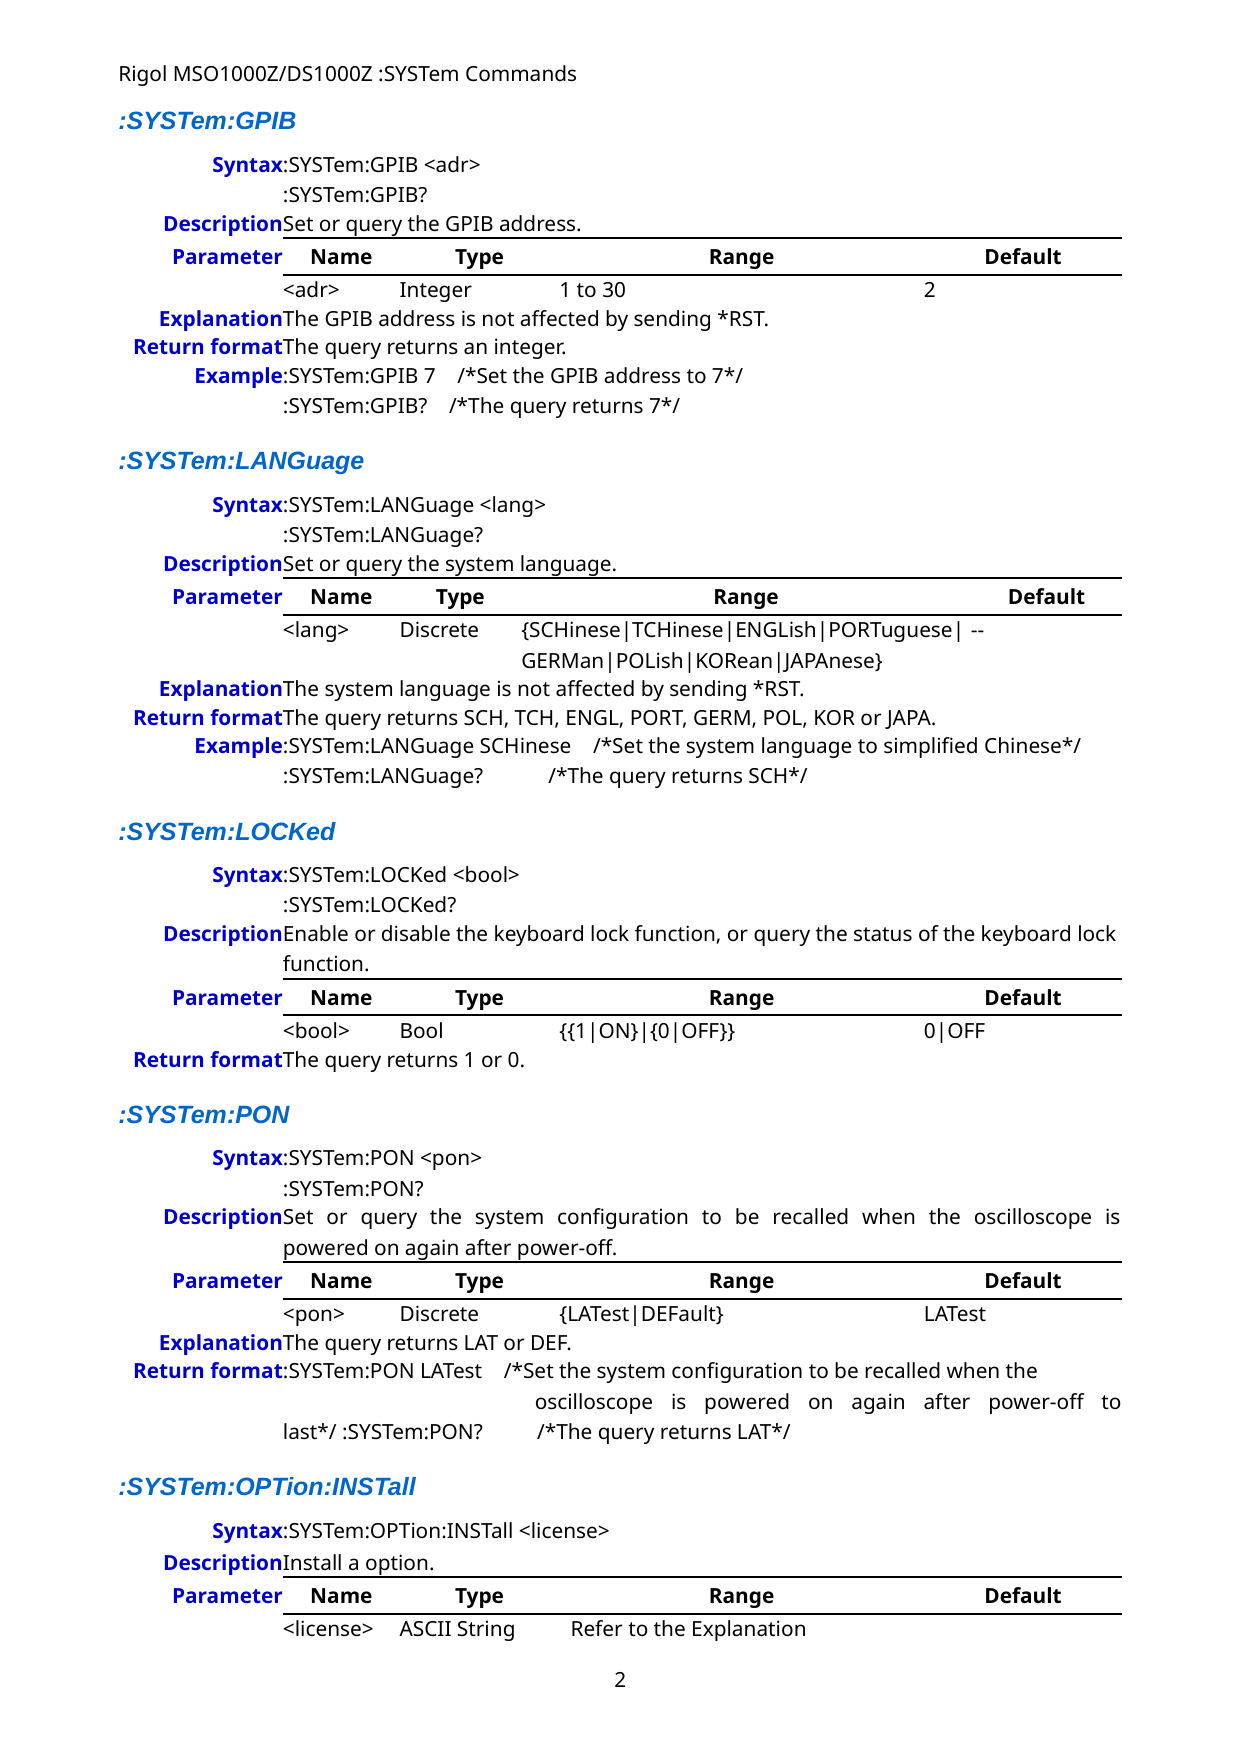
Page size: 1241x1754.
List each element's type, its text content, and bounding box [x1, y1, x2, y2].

table_header Syntax [118, 150, 283, 209]
table_cell [118, 1613, 283, 1643]
table_header Syntax [118, 1516, 283, 1548]
table_cell Description [118, 1202, 283, 1261]
table_cell Parameter [118, 237, 283, 273]
table_cell Explanation [118, 304, 283, 332]
table_cell Parameter [118, 978, 283, 1014]
table_cell Install a option. [283, 1548, 1122, 1576]
table_cell Enable or disable the keyboard lock function, or query the status of the keyboard lock function. [283, 919, 1122, 978]
table_cell Type [399, 579, 521, 613]
table_header :SYSTem:GPIB <adr> :SYSTem:GPIB? [283, 150, 1122, 209]
table_cell Name [283, 579, 399, 613]
table_cell The query returns 1 or 0. [283, 1045, 1122, 1073]
table_cell [118, 614, 283, 674]
table_cell Set or query the system configuration to be recalled when the oscilloscope is powered on again after power-off. [283, 1202, 1122, 1261]
subtitle :SYSTem:LANGuage [118, 446, 1122, 475]
table_cell Return format [118, 333, 283, 361]
table_header Syntax [118, 1143, 283, 1202]
table_cell <bool> [283, 1016, 399, 1045]
table_cell Name [283, 980, 399, 1014]
table_cell Range [521, 579, 971, 613]
table_cell Type [399, 239, 559, 273]
table_cell -- [971, 616, 1122, 674]
table_cell :SYSTem:LANGuage SCHinese /*Set the system language to simplified Chinese*/ :SYSTem:LANGuage? /*The query returns SCH*/ [283, 731, 1122, 790]
table_cell Explanation [118, 1328, 283, 1356]
table_cell <lang> [283, 616, 399, 674]
table_cell Default [924, 980, 1122, 1014]
table_cell <license> [283, 1615, 399, 1643]
table_header Syntax [118, 490, 283, 549]
table_cell Range [559, 239, 924, 273]
table_header :SYSTem:LANGuage <lang> :SYSTem:LANGuage? [283, 490, 1122, 549]
table_cell Name [283, 1578, 399, 1612]
table_cell 2 [924, 276, 1122, 304]
table_cell Integer [399, 276, 559, 304]
table_cell Range [559, 1263, 924, 1297]
table_cell Type [399, 980, 559, 1014]
table_cell Description [118, 1548, 283, 1576]
table_cell Set or query the system language. [283, 549, 1122, 577]
table_cell The query returns SCH, TCH, ENGL, PORT, GERM, POL, KOR or JAPA. [283, 703, 1122, 731]
table_header :SYSTem:LOCKed <bool> :SYSTem:LOCKed? [283, 860, 1122, 919]
table_cell :SYSTem:GPIB 7 /*Set the GPIB address to 7*/ :SYSTem:GPIB? /*The query returns 7*/ [283, 361, 1122, 420]
table_cell [924, 1615, 1122, 1643]
table_cell Discrete [399, 1300, 559, 1328]
table_cell Default [924, 1263, 1122, 1297]
table_cell Description [118, 919, 283, 978]
table_cell :SYSTem:PON LATest /*Set the system configuration to be recalled when the oscilloscope is powered on again after power-off to last*/ :SYSTem:PON? /*The query returns LAT*/ [283, 1356, 1122, 1446]
table_header :SYSTem:PON <pon> :SYSTem:PON? [283, 1143, 1122, 1202]
table_cell Refer to the Explanation [559, 1615, 924, 1643]
table_cell 0|OFF [924, 1016, 1122, 1045]
table_cell {LATest|DEFault} [559, 1300, 924, 1328]
table_cell The query returns an integer. [283, 333, 1122, 361]
table_cell <pon> [283, 1300, 399, 1328]
table_cell Return format [118, 1356, 283, 1446]
table_header :SYSTem:OPTion:INSTall <license> [283, 1516, 1122, 1548]
table_cell Range [559, 980, 924, 1014]
table_cell [118, 1298, 283, 1328]
table_cell Default [971, 579, 1122, 613]
table_cell [118, 274, 283, 304]
subtitle :SYSTem:GPIB [118, 106, 1122, 135]
table_cell Range [559, 1578, 924, 1612]
table_cell Discrete [399, 616, 521, 674]
table_cell Description [118, 549, 283, 577]
table_cell Description [118, 209, 283, 237]
table_cell Default [924, 1578, 1122, 1612]
table_cell {{1|ON}|{0|OFF}} [559, 1016, 924, 1045]
table_cell LATest [924, 1300, 1122, 1328]
table_cell Name [283, 1263, 399, 1297]
table_cell 1 to 30 [559, 276, 924, 304]
table_cell Return format [118, 703, 283, 731]
table_cell Parameter [118, 1576, 283, 1612]
table_cell [118, 1014, 283, 1045]
table_cell {SCHinese|TCHinese|ENGLish|PORTuguese| GERMan|POLish|KORean|JAPAnese} [521, 616, 971, 674]
table_cell The query returns LAT or DEF. [283, 1328, 1122, 1356]
table_cell Parameter [118, 1261, 283, 1297]
subtitle :SYSTem:OPTion:INSTall [118, 1472, 1122, 1501]
table_cell The system language is not affected by sending *RST. [283, 674, 1122, 703]
table_cell Parameter [118, 577, 283, 613]
table_header Syntax [118, 860, 283, 919]
table_cell Type [399, 1263, 559, 1297]
subtitle :SYSTem:LOCKed [118, 817, 1122, 845]
table_cell Name [283, 239, 399, 273]
table_cell Explanation [118, 674, 283, 703]
table_cell Type [399, 1578, 559, 1612]
table_cell Example [118, 361, 283, 420]
table_cell ASCII String [399, 1615, 559, 1643]
table_cell Default [924, 239, 1122, 273]
table_cell Bool [399, 1016, 559, 1045]
table_cell The GPIB address is not affected by sending *RST. [283, 304, 1122, 332]
table_cell Return format [118, 1045, 283, 1073]
table_cell Example [118, 731, 283, 790]
table_cell Set or query the GPIB address. [283, 209, 1122, 237]
table_cell <adr> [283, 276, 399, 304]
subtitle :SYSTem:PON [118, 1100, 1122, 1128]
